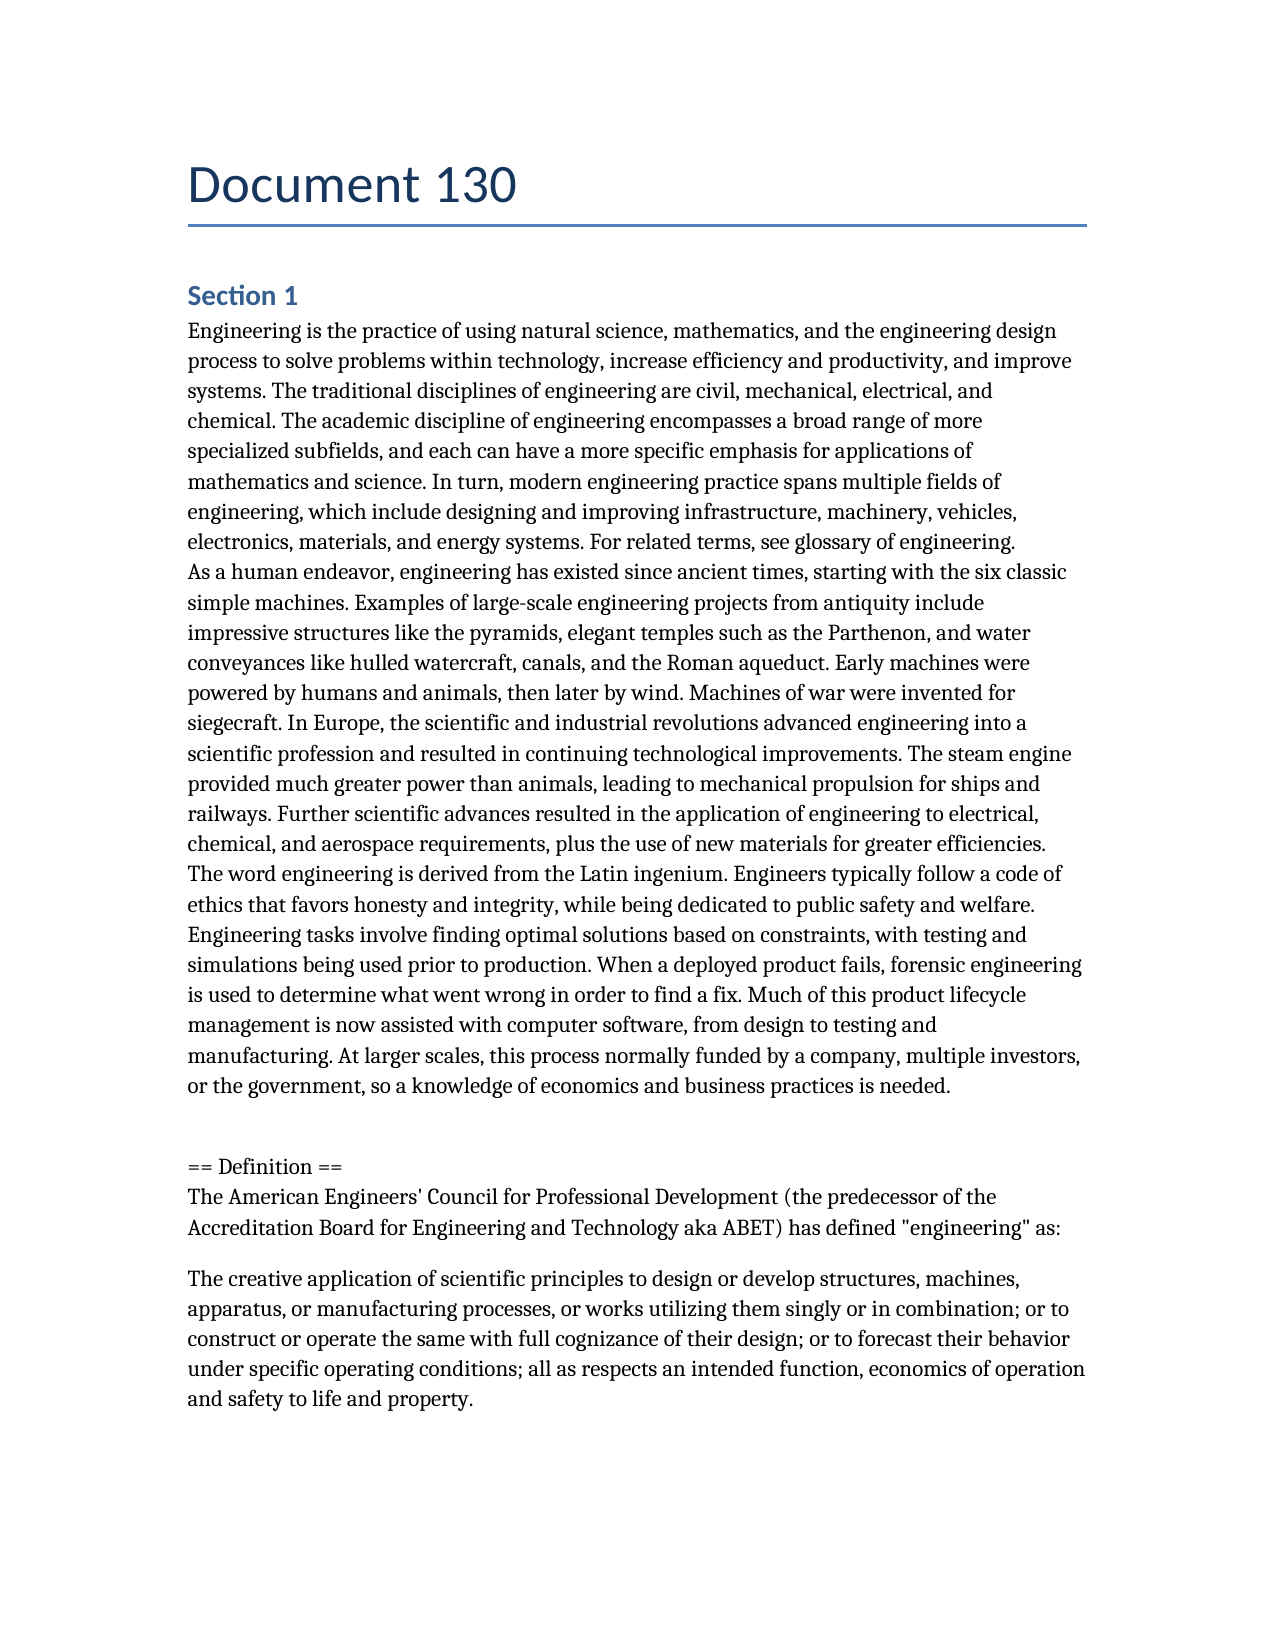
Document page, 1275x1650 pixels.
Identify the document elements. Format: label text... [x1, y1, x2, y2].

title Document 130 [187, 150, 1087, 227]
subtitle Section 1 [187, 277, 1087, 312]
text The creative application of scientific principles to design or develop structures, machines, apparatus, or manufacturing processes, or works utilizing them singly or in combination; or to construct or operate the same with full cognizance of their design; or to forecast their behavior under specific operating conditions; all as respects an intended function, economics of operation and safety to life and property. [187, 1265, 1087, 1413]
text == Definition == The American Engineers' Council for Professional Development (the predecessor of the Accreditation Board for Engineering and Technology aka ABET) has defined "engineering" as: [187, 1124, 1087, 1241]
text Engineering is the practice of using natural science, mathematics, and the engineering design process to solve problems within technology, increase efficiency and productivity, and improve systems. The traditional disciplines of engineering are civil, mechanical, electrical, and chemical. The academic discipline of engineering encompasses a broad range of more specialized subfields, and each can have a more specific emphasis for applications of mathematics and science. In turn, modern engineering practice spans multiple fields of engineering, which include designing and improving infrastructure, machinery, vehicles, electronics, materials, and energy systems. For related terms, see glossary of engineering. As a human endeavor, engineering has existed since ancient times, starting with the six classic simple machines. Examples of large-scale engineering projects from antiquity include impressive structures like the pyramids, elegant temples such as the Parthenon, and water conveyances like hulled watercraft, canals, and the Roman aqueduct. Early machines were powered by humans and animals, then later by wind. Machines of war were invented for siegecraft. In Europe, the scientific and industrial revolutions advanced engineering into a scientific profession and resulted in continuing technological improvements. The steam engine provided much greater power than animals, leading to mechanical propulsion for ships and railways. Further scientific advances resulted in the application of engineering to electrical, chemical, and aerospace requirements, plus the use of new materials for greater efficiencies. The word engineering is derived from the Latin ingenium. Engineers typically follow a code of ethics that favors honesty and integrity, while being dedicated to public safety and welfare. Engineering tasks involve finding optimal solutions based on constraints, with testing and simulations being used prior to production. When a deployed product fails, forensic engineering is used to determine what went wrong in order to find a fix. Much of this product lifecycle management is now assisted with computer software, from design to testing and manufacturing. At larger scales, this process normally funded by a company, multiple investors, or the government, so a knowledge of economics and business practices is needed. [187, 317, 1087, 1099]
